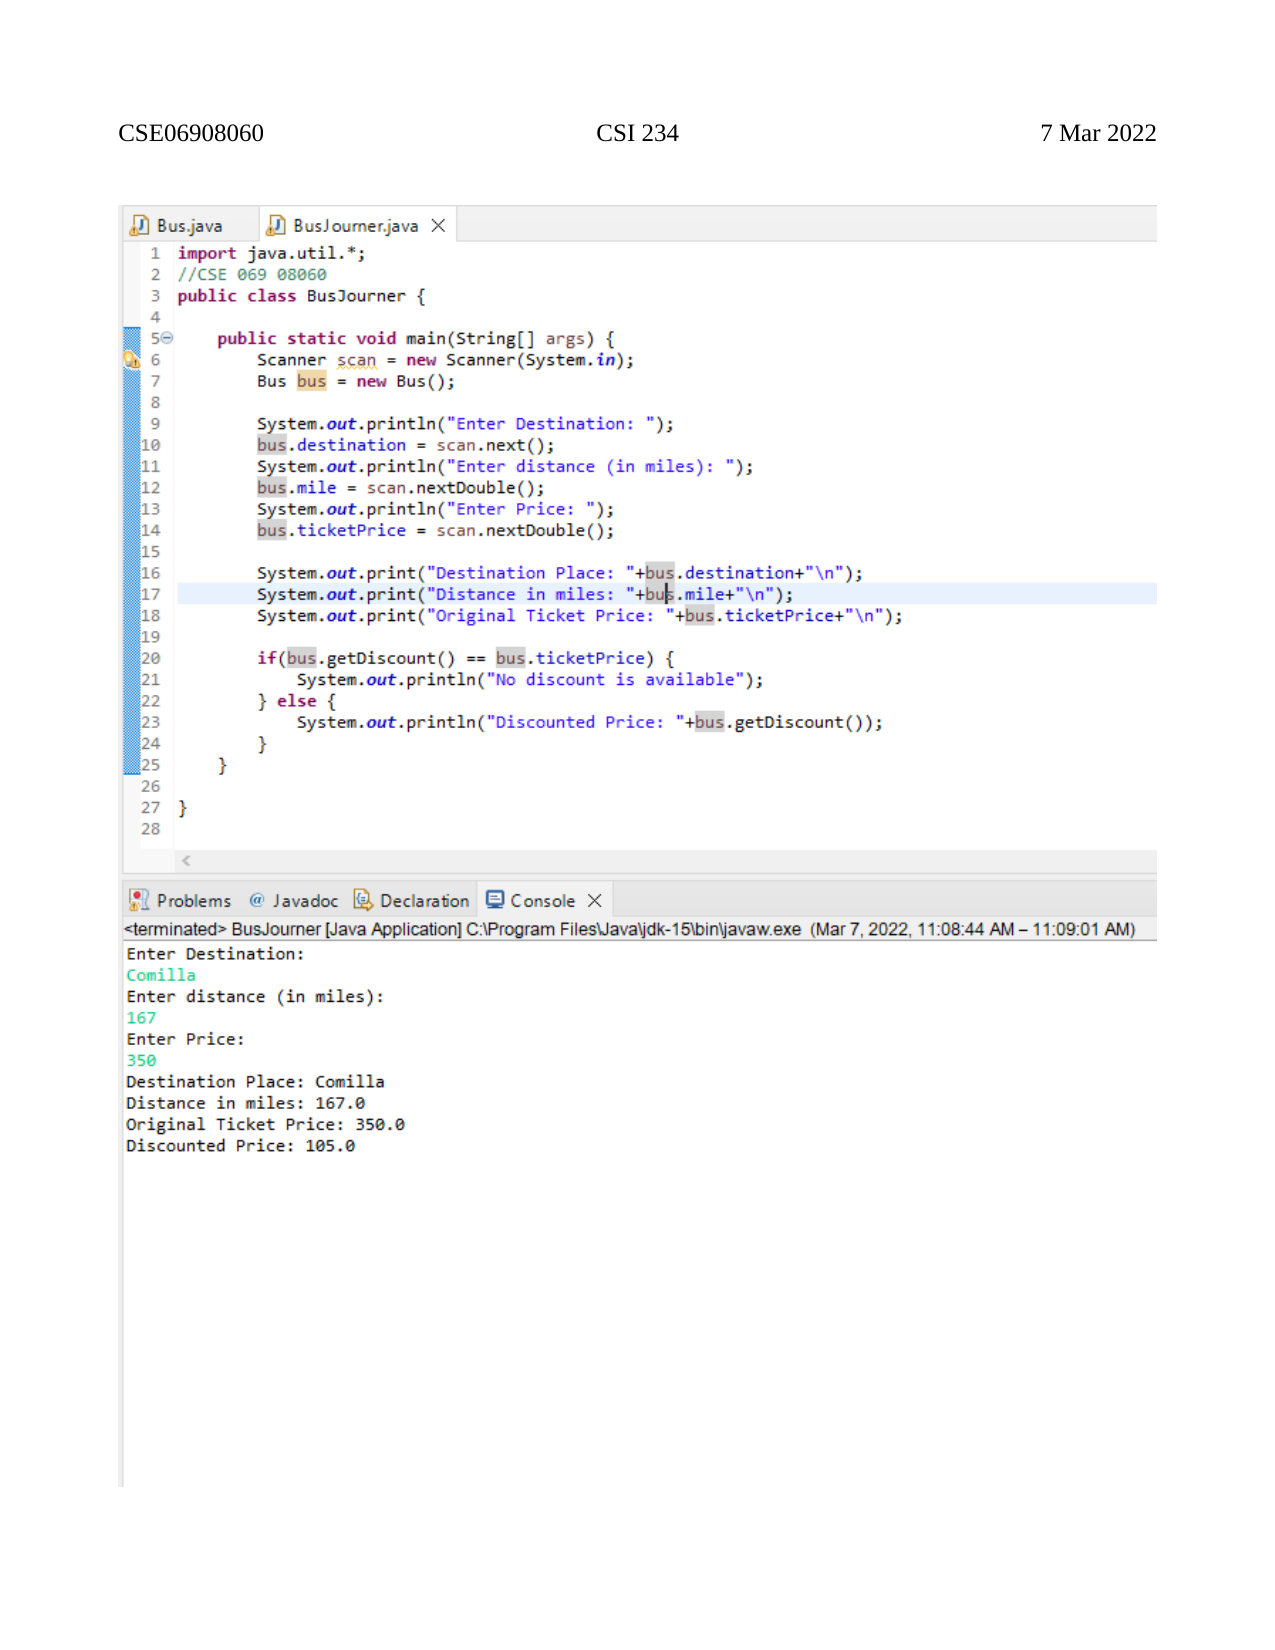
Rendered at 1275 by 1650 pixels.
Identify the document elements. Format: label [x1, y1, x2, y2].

picture [118, 205, 1157, 1487]
